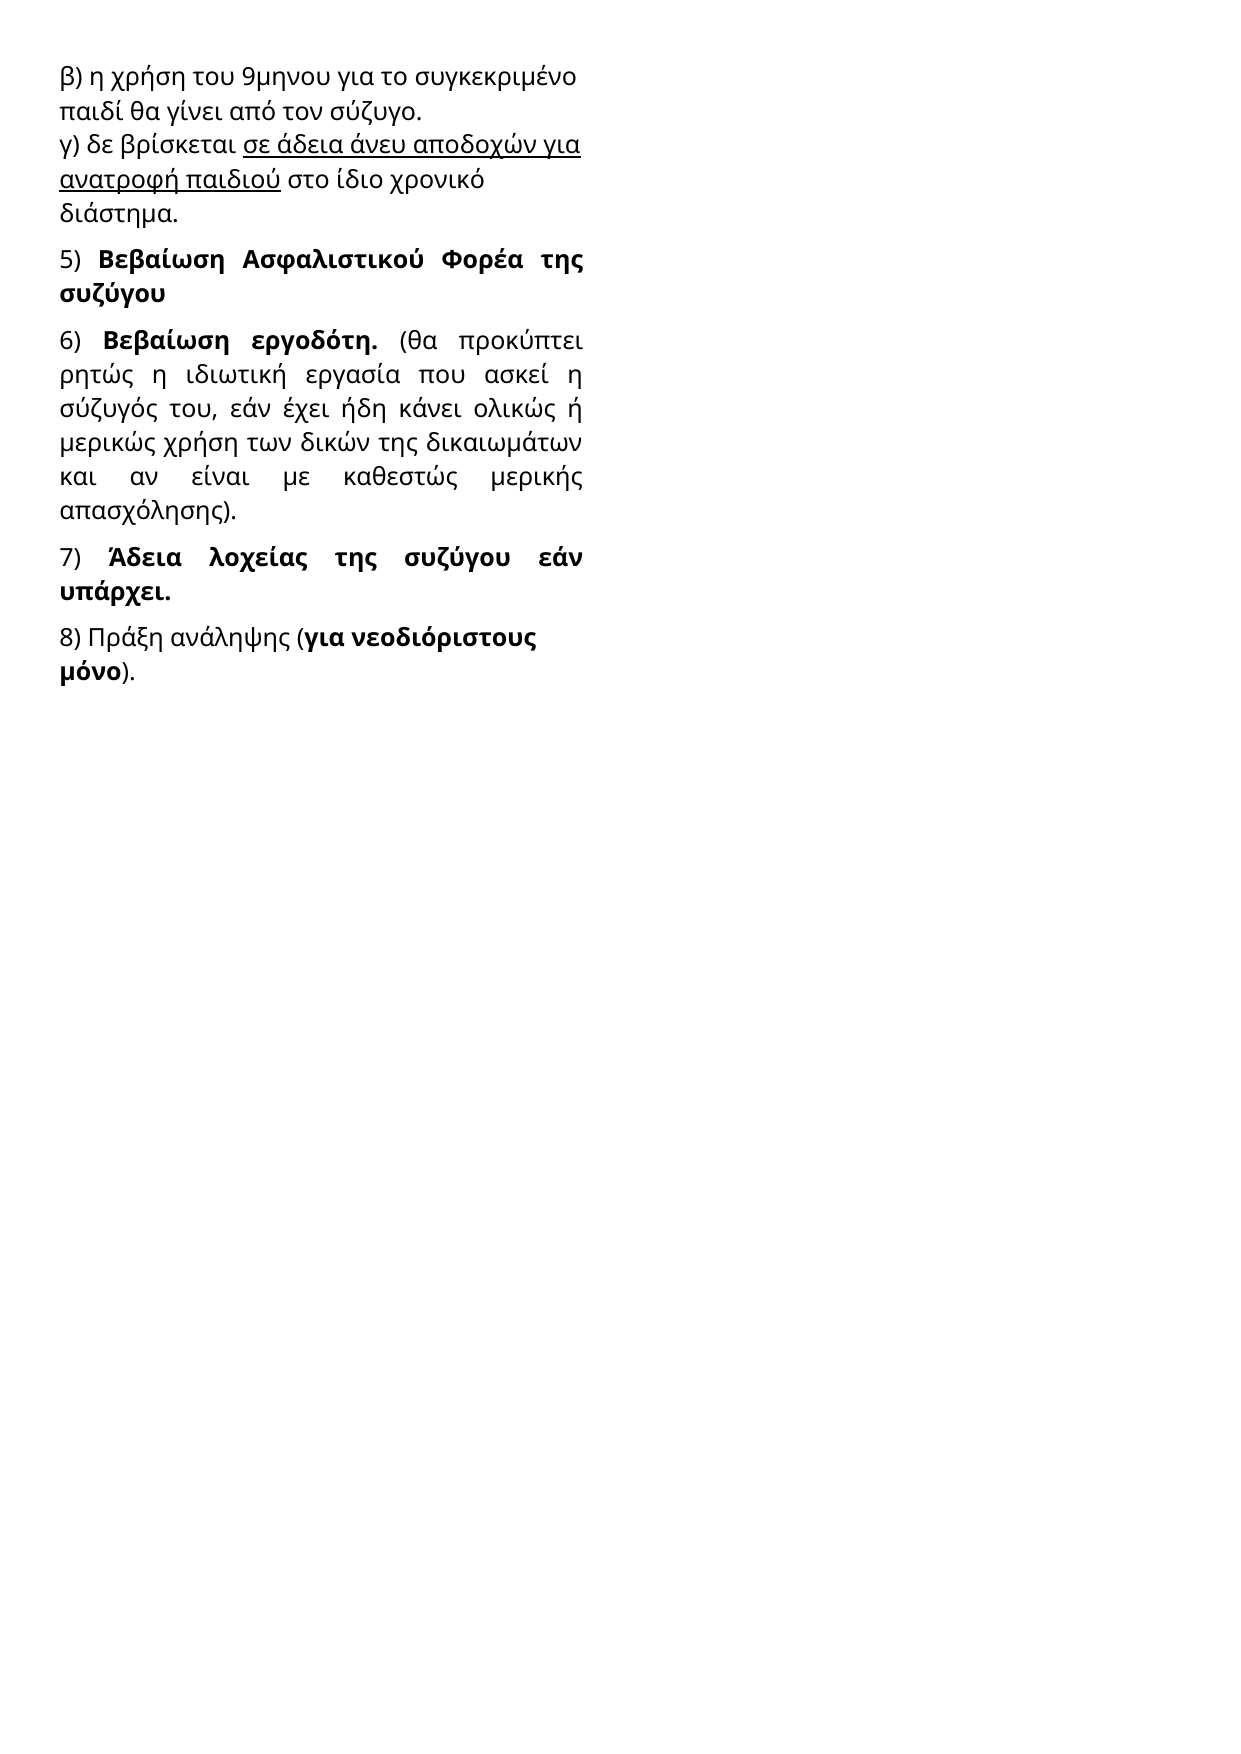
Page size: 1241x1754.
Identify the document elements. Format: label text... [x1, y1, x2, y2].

text 7) Άδεια λοχείας της συζύγου εάν υπάρχει. [59, 539, 583, 607]
text γ) δε βρίσκεται σε άδεια άνευ αποδοχών για ανατροφή παιδιού στο ίδιο χρονικό διάστημα. [59, 127, 583, 229]
text β) η χρήση του 9μηνου για το συγκεκριμένο παιδί θα γίνει από τον σύζυγο. [59, 59, 583, 127]
text 6) Βεβαίωση εργοδότη. (θα προκύπτει ρητώς η ιδιωτική εργασία που ασκεί η σύζυγός του, εάν έχει ήδη κάνει ολικώς ή μερικώς χρήση των δικών της δικαιωμάτων και αν είναι με καθεστώς μερικής απασχόλησης). [59, 322, 583, 527]
text 5) Βεβαίωση Ασφαλιστικού Φορέα της συζύγου [59, 242, 583, 310]
text 8) Πράξη ανάληψης (για νεοδιόριστους μόνο). [59, 620, 583, 688]
